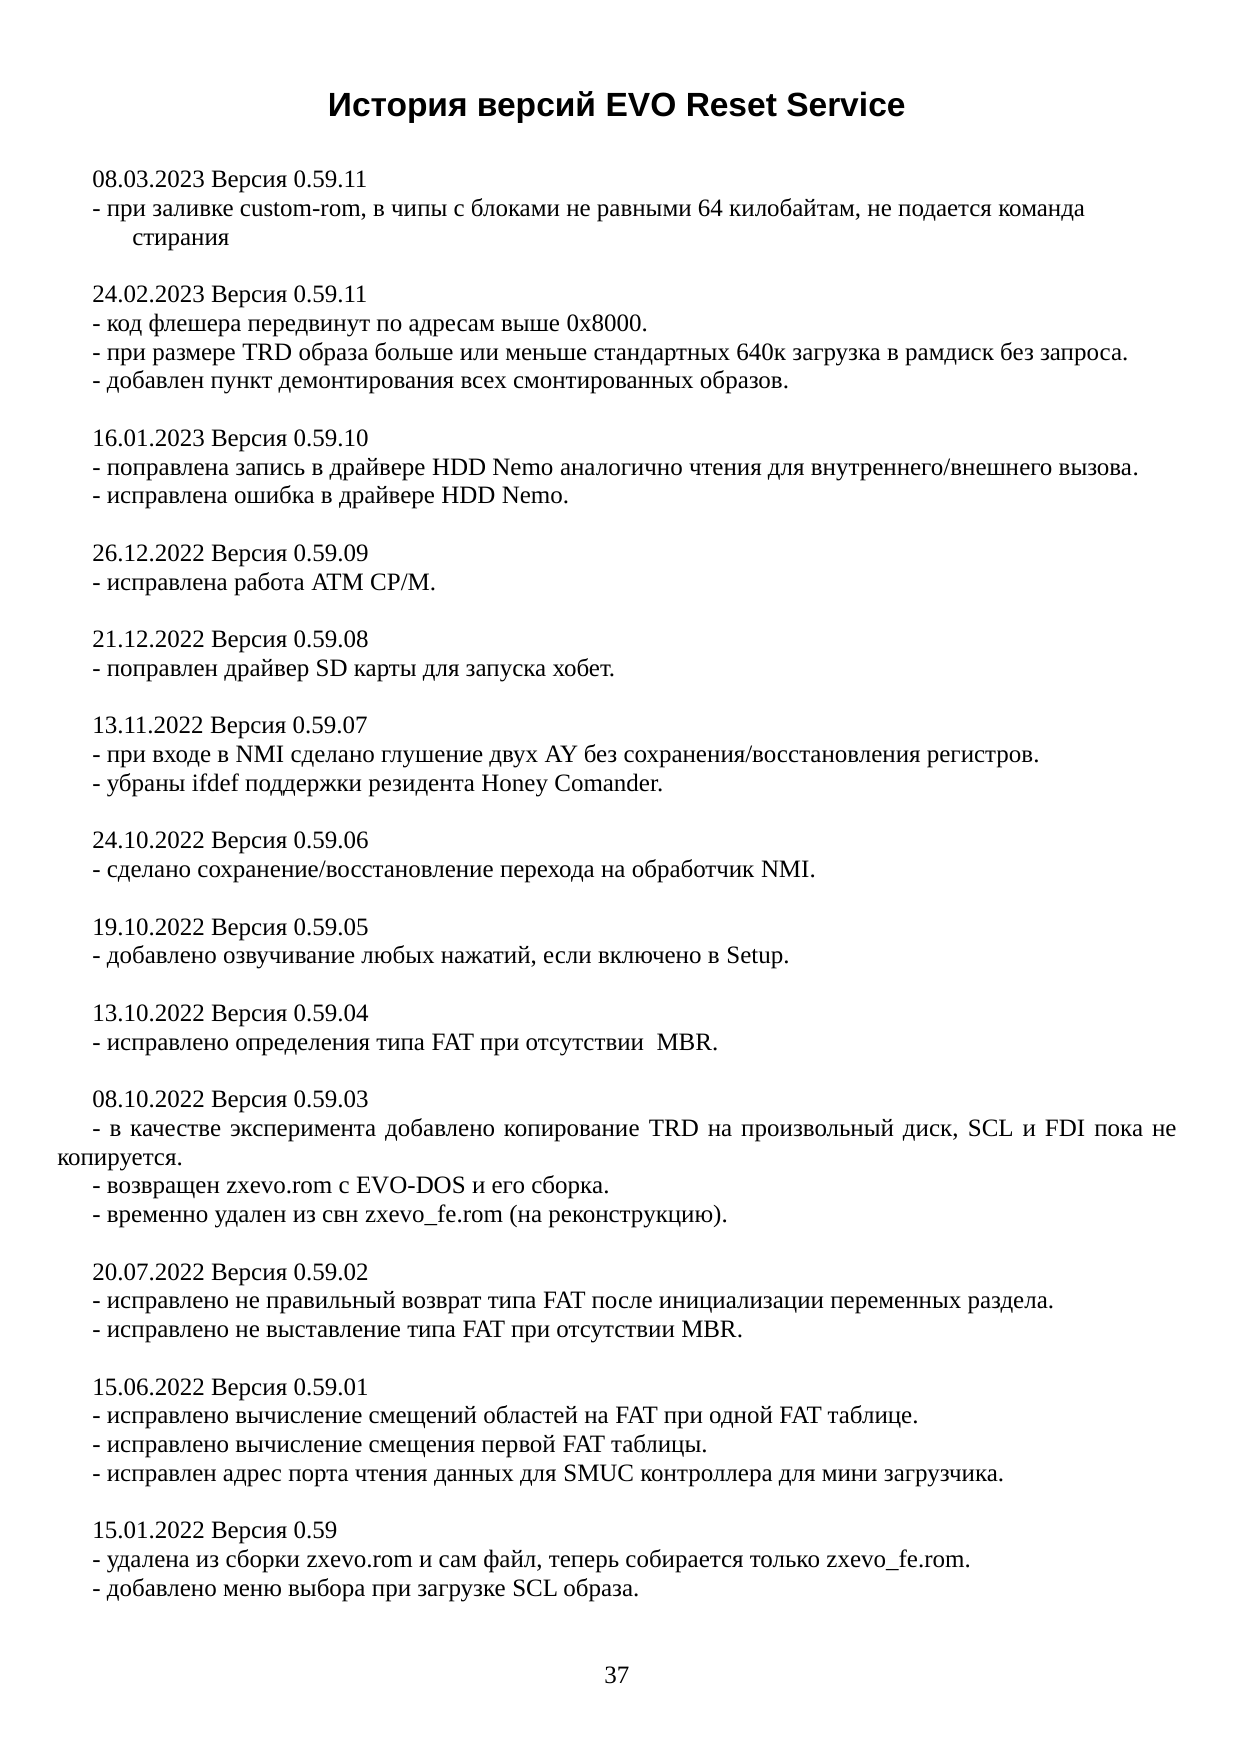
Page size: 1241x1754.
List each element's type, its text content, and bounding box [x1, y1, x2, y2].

text - временно удален из свн zxevo_fe.rom (на реконструкцию). [57, 1199, 1176, 1228]
text 08.03.2023 Версия 0.59.11 [57, 164, 1176, 193]
text - при заливке custom-rom, в чипы с блоками не равными 64 килобайтам, не подается команда стирания [57, 193, 1176, 251]
text - исправлена ошибка в драйвере HDD Nemo. [57, 481, 1176, 509]
text 16.01.2023 Версия 0.59.10 [57, 423, 1176, 452]
text - исправлена работа ATM CP/M. [57, 567, 1176, 596]
text - исправлено не правильный возврат типа FAT после инициализации переменных раздела. [57, 1286, 1176, 1314]
text - исправлен адрес порта чтения данных для SMUC контроллера для мини загрузчика. [57, 1458, 1176, 1487]
text - добавлен пункт демонтирования всех смонтированных образов. [57, 366, 1176, 394]
text - код флешера передвинут по адресам выше 0x8000. [57, 308, 1176, 337]
text 19.10.2022 Версия 0.59.05 [57, 912, 1176, 941]
text - исправлено вычисление смещения первой FAT таблицы. [57, 1429, 1176, 1458]
text - при размере TRD образа больше или меньше стандартныx 640к загрузка в рамдиск без запроса. [57, 337, 1176, 366]
text 13.10.2022 Версия 0.59.04 [57, 998, 1176, 1027]
text - в качестве эксперимента добавлено копирование TRD на произвольный диск, SCL и FDI пока не копируется. [57, 1113, 1176, 1171]
text 15.06.2022 Версия 0.59.01 [57, 1372, 1176, 1401]
text - удалена из сборки zxevo.rom и сам файл, теперь собирается только zxevo_fe.rom. [57, 1544, 1176, 1573]
text 08.10.2022 Версия 0.59.03 [57, 1084, 1176, 1113]
text - возвращен zxevo.rom c EVO-DOS и его сборка. [57, 1171, 1176, 1199]
text - исправлено определения типа FAT при отсутствии MBR. [57, 1027, 1176, 1056]
text 13.11.2022 Версия 0.59.07 [57, 711, 1176, 739]
text - поправлен драйвер SD карты для запуска хобет. [57, 653, 1176, 682]
text - убраны ifdef поддержки резидента Honey Comander. [57, 768, 1176, 797]
text 21.12.2022 Версия 0.59.08 [57, 624, 1176, 653]
text 20.07.2022 Версия 0.59.02 [57, 1257, 1176, 1286]
text 15.01.2022 Версия 0.59 [57, 1516, 1176, 1544]
text - сделано сохранение/восстановление перехода на обработчик NMI. [57, 854, 1176, 883]
text 24.10.2022 Версия 0.59.06 [57, 826, 1176, 854]
text 24.02.2023 Версия 0.59.11 [57, 279, 1176, 308]
text - поправлена запись в драйвере HDD Nemo аналогично чтения для внутреннего/внешнего вызова. [57, 452, 1176, 481]
subtitle История версий EVO Reset Service [57, 84, 1176, 123]
text - добавлено меню выбора при загрузке SCL образа. [57, 1573, 1176, 1602]
text 26.12.2022 Версия 0.59.09 [57, 538, 1176, 567]
text - при входе в NMI сделано глушение двух AY без сохранения/восстановления регистров. [57, 739, 1176, 768]
text - исправлено вычисление смещений областей на FAT при одной FAT таблице. [57, 1401, 1176, 1429]
text - добавлено озвучивание любых нажатий, если включено в Setup. [57, 941, 1176, 969]
text - исправлено не выставление типа FAT при отсутствии MBR. [57, 1314, 1176, 1343]
